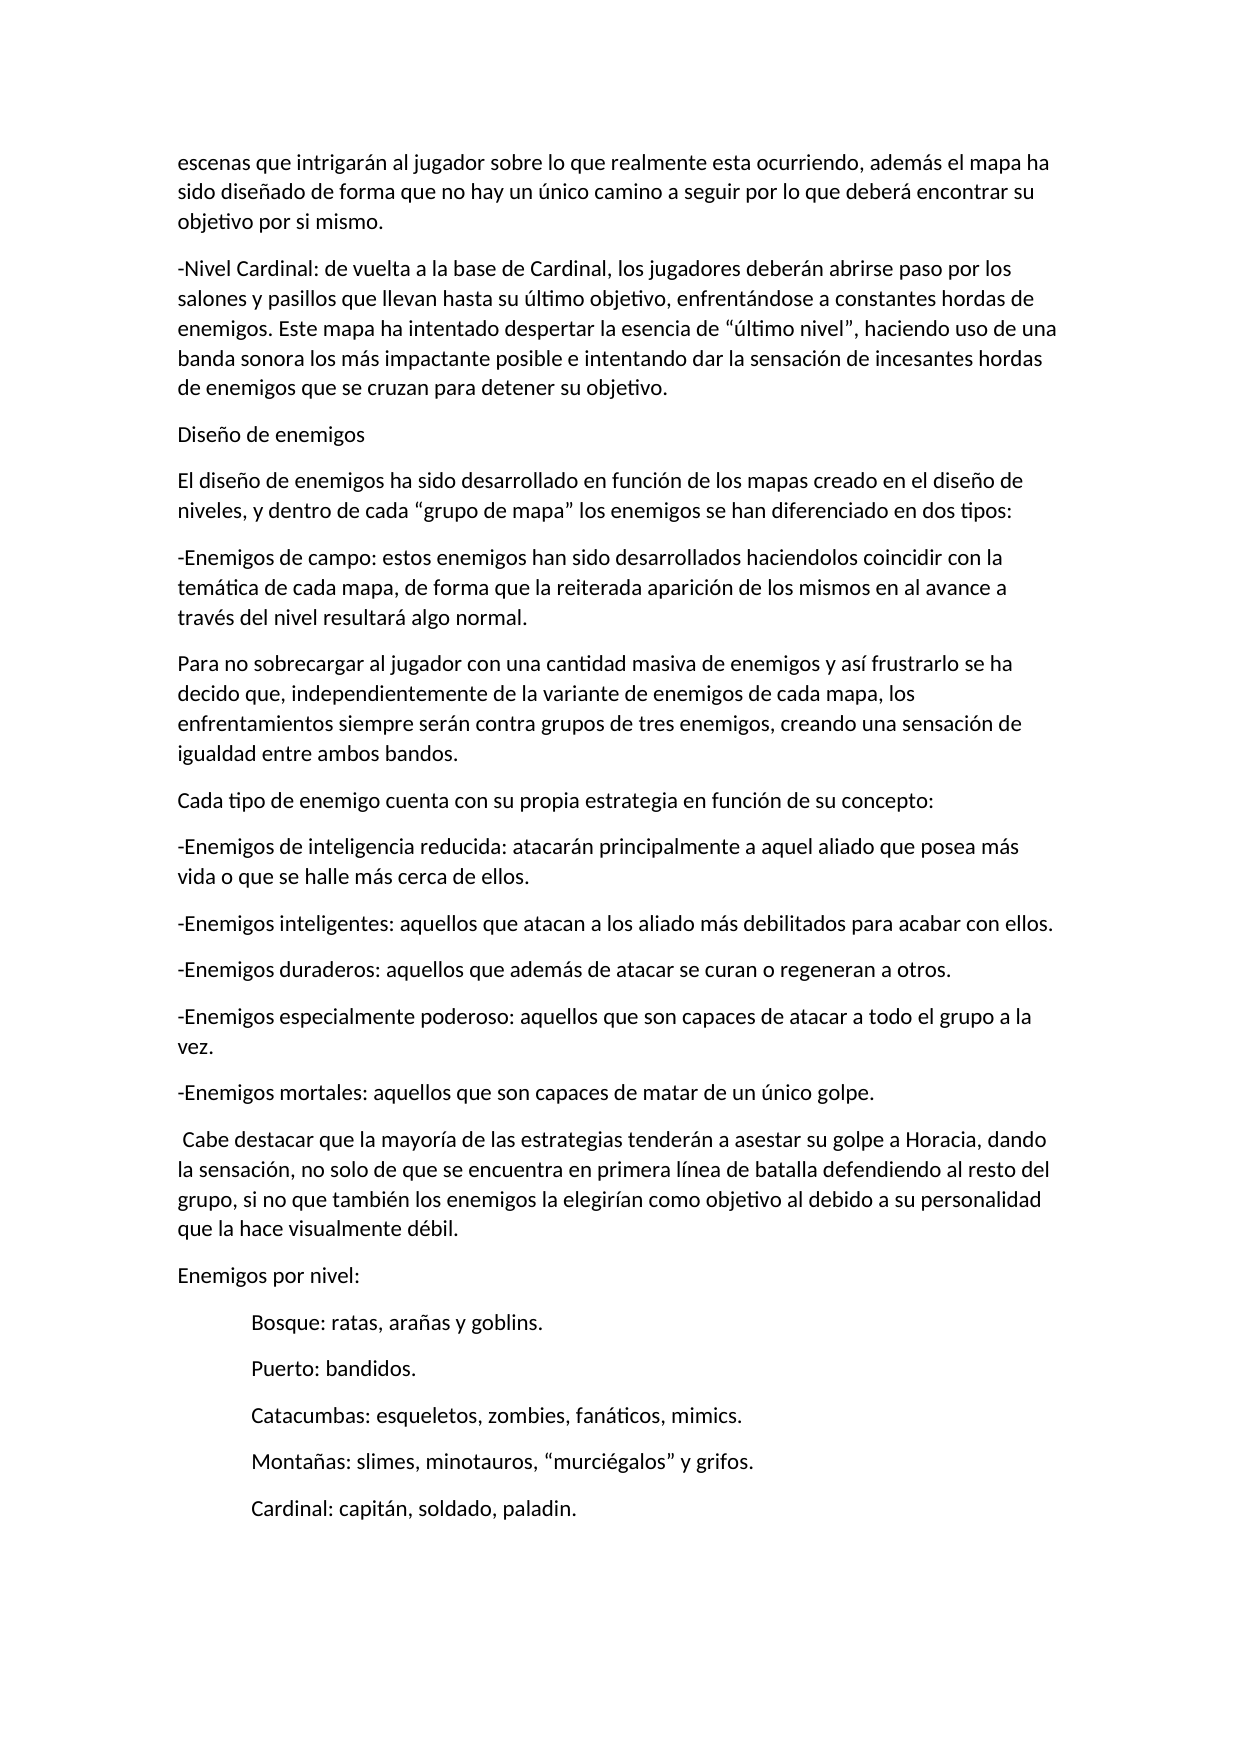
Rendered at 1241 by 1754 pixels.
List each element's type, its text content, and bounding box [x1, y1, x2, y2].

text -Enemigos de inteligencia reducida: atacarán principalmente a aquel aliado que posea más vida o que se halle más cerca de ellos. [177, 832, 1063, 890]
text escenas que intrigarán al jugador sobre lo que realmente esta ocurriendo, además el mapa ha sido diseñado de forma que no hay un único camino a seguir por lo que deberá encontrar su objetivo por si mismo. [177, 148, 1063, 235]
text -Enemigos duraderos: aquellos que además de atacar se curan o regeneran a otros. [177, 955, 1063, 983]
text -Nivel Cardinal: de vuelta a la base de Cardinal, los jugadores deberán abrirse paso por los salones y pasillos que llevan hasta su último objetivo, enfrentándose a constantes hordas de enemigos. Este mapa ha intentado despertar la esencia de “último nivel”, haciendo uso de una banda sonora los más impactante posible e intentando dar la sensación de incesantes hordas de enemigos que se cruzan para detener su objetivo. [177, 254, 1063, 402]
text Puerto: bandidos. [177, 1354, 1063, 1382]
text -Enemigos mortales: aquellos que son capaces de matar de un único golpe. [177, 1078, 1063, 1106]
text -Enemigos inteligentes: aquellos que atacan a los aliado más debilitados para acabar con ellos. [177, 909, 1063, 937]
text -Enemigos especialmente poderoso: aquellos que son capaces de atacar a todo el grupo a la vez. [177, 1002, 1063, 1060]
text Enemigos por nivel: [177, 1261, 1063, 1289]
text Diseño de enemigos [177, 420, 1063, 448]
text -Enemigos de campo: estos enemigos han sido desarrollados haciendolos coincidir con la temática de cada mapa, de forma que la reiterada aparición de los mismos en al avance a través del nivel resultará algo normal. [177, 543, 1063, 631]
text Cada tipo de enemigo cuenta con su propia estrategia en función de su concepto: [177, 786, 1063, 814]
text Montañas: slimes, minotauros, “murciégalos” y grifos. [177, 1447, 1063, 1475]
text Cabe destacar que la mayoría de las estrategias tenderán a asestar su golpe a Horacia, dando la sensación, no solo de que se encuentra en primera línea de batalla defendiendo al resto del grupo, si no que también los enemigos la elegirían como objetivo al debido a su personalidad que la hace visualmente débil. [177, 1125, 1063, 1243]
text Para no sobrecargar al jugador con una cantidad masiva de enemigos y así frustrarlo se ha decido que, independientemente de la variante de enemigos de cada mapa, los enfrentamientos siempre serán contra grupos de tres enemigos, creando una sensación de igualdad entre ambos bandos. [177, 649, 1063, 767]
text El diseño de enemigos ha sido desarrollado en función de los mapas creado en el diseño de niveles, y dentro de cada “grupo de mapa” los enemigos se han diferenciado en dos tipos: [177, 467, 1063, 524]
text Catacumbas: esqueletos, zombies, fanáticos, mimics. [177, 1401, 1063, 1429]
text Bosque: ratas, arañas y goblins. [177, 1308, 1063, 1336]
text Cardinal: capitán, soldado, paladin. [177, 1494, 1063, 1522]
